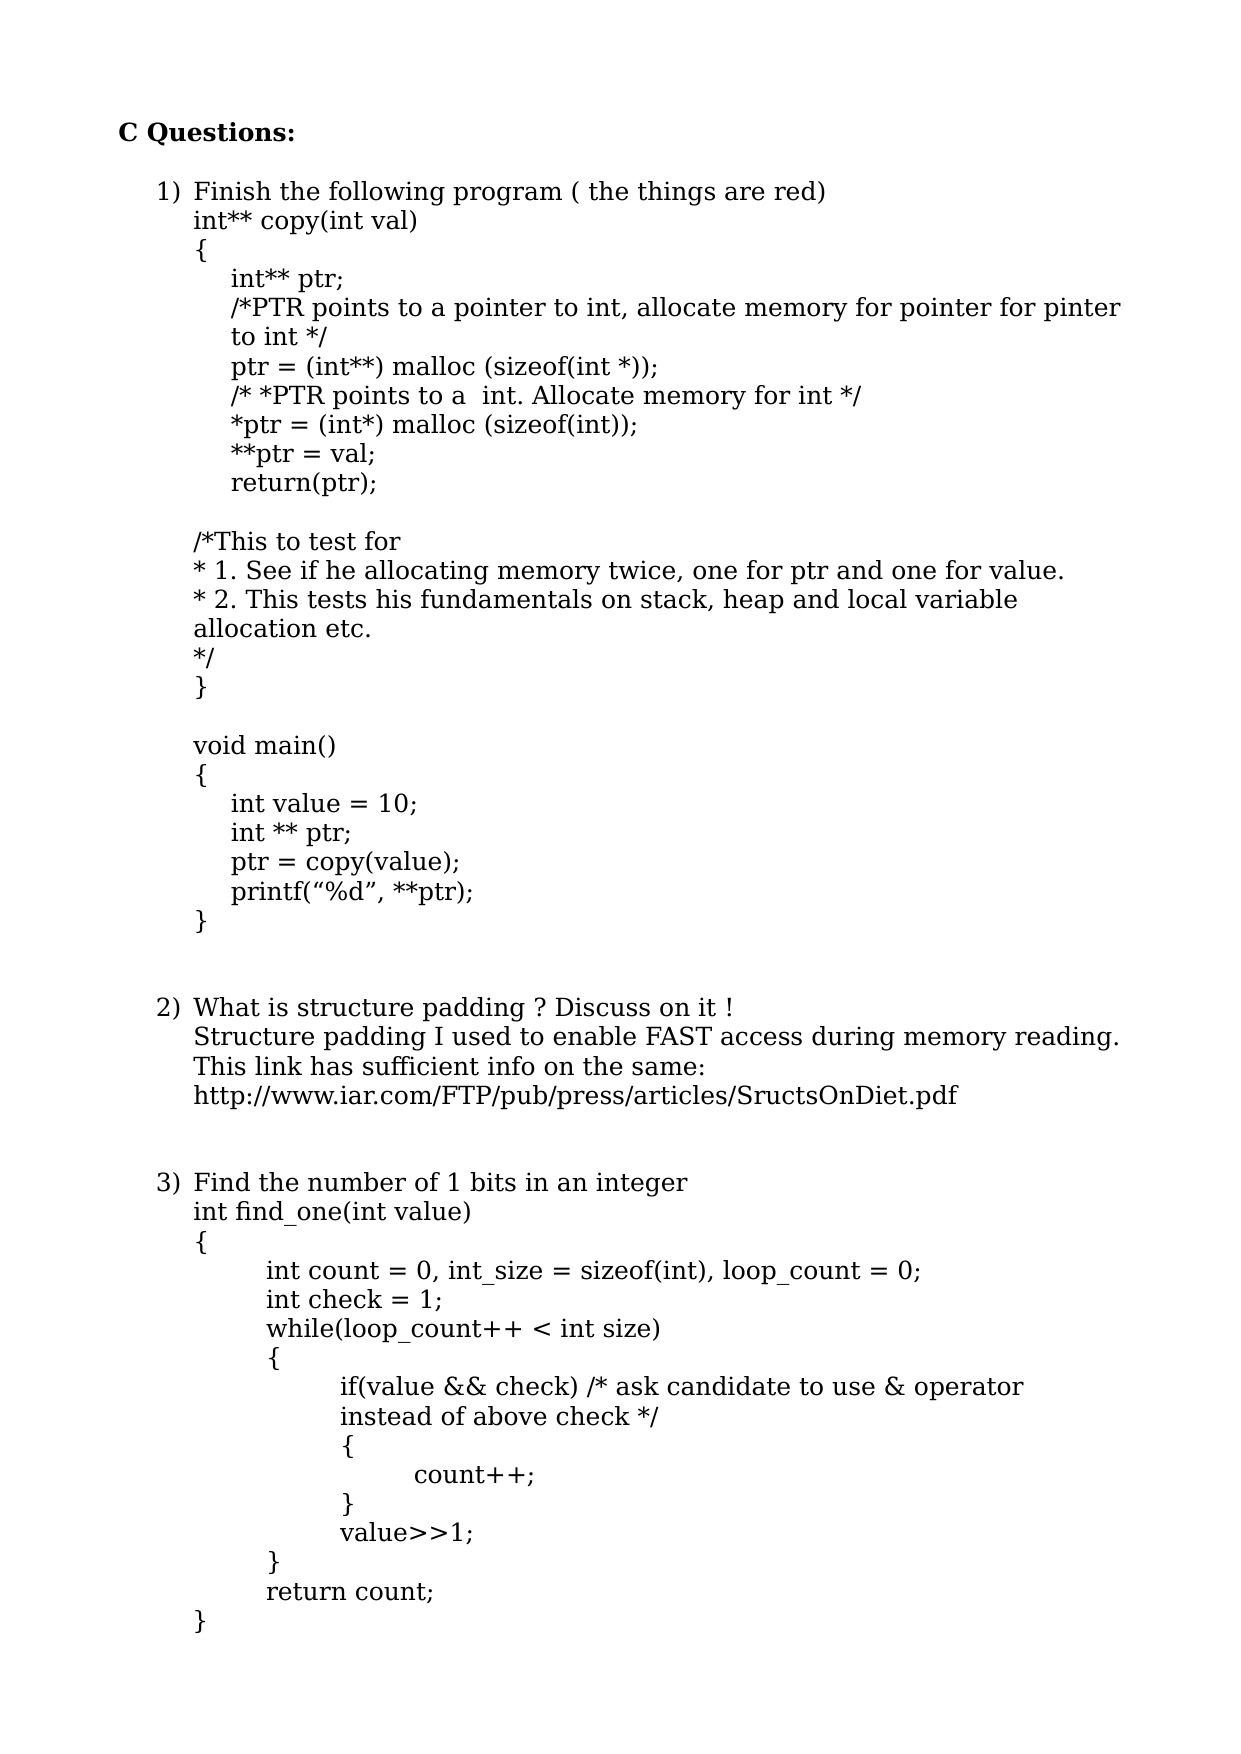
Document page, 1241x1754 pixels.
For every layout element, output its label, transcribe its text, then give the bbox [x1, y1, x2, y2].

text } [118, 1547, 1122, 1577]
list int value = 10; [193, 789, 1122, 818]
text return count; [118, 1577, 1122, 1606]
text count++; [118, 1460, 1122, 1489]
list printf(“%d”, **ptr); [193, 877, 1122, 906]
list * 2. This tests his fundamentals on stack, heap and local variable allocation etc. [156, 585, 1122, 643]
list int ** ptr; [193, 818, 1122, 847]
text { [118, 1431, 1122, 1460]
list /* *PTR points to a int. Allocate memory for int */ [193, 381, 1122, 410]
list { [156, 235, 1122, 264]
list } [156, 906, 1122, 935]
list What is structure padding ? Discuss on it ! [156, 993, 1122, 1022]
text if(value && check) /* ask candidate to use & operator instead of above check */ [118, 1372, 1122, 1431]
list { [156, 1227, 1122, 1256]
list **ptr = val; [193, 439, 1122, 468]
text } [118, 1606, 1122, 1635]
list int** ptr; [193, 264, 1122, 293]
list ptr = (int**) malloc (sizeof(int *)); [193, 352, 1122, 381]
list Finish the following program ( the things are red) [156, 177, 1122, 206]
text } [118, 1489, 1122, 1518]
list http://www.iar.com/FTP/pub/press/articles/SructsOnDiet.pdf [156, 1081, 1122, 1110]
text value>>1; [118, 1518, 1122, 1547]
list /*This to test for [156, 527, 1122, 556]
list Find the number of 1 bits in an integer [156, 1168, 1122, 1197]
list ptr = copy(value); [193, 847, 1122, 877]
list */ [156, 643, 1122, 672]
list /*PTR points to a pointer to int, allocate memory for pointer for pinter to int */ [193, 293, 1122, 352]
list return(ptr); [193, 468, 1122, 497]
text { [118, 1343, 1122, 1372]
list int** copy(int val) [156, 206, 1122, 235]
list } [156, 672, 1122, 702]
list *ptr = (int*) malloc (sizeof(int)); [193, 410, 1122, 439]
list Structure padding I used to enable FAST access during memory reading. This link has sufficient info on the same: [156, 1022, 1122, 1081]
text C Questions: [118, 118, 1122, 147]
text int count = 0, int_size = sizeof(int), loop_count = 0; [118, 1256, 1122, 1285]
list { [156, 760, 1122, 789]
list * 1. See if he allocating memory twice, one for ptr and one for value. [156, 556, 1122, 585]
list void main() [156, 731, 1122, 760]
text int check = 1; [118, 1285, 1122, 1314]
list int find_one(int value) [156, 1197, 1122, 1227]
text while(loop_count++ < int size) [118, 1314, 1122, 1343]
